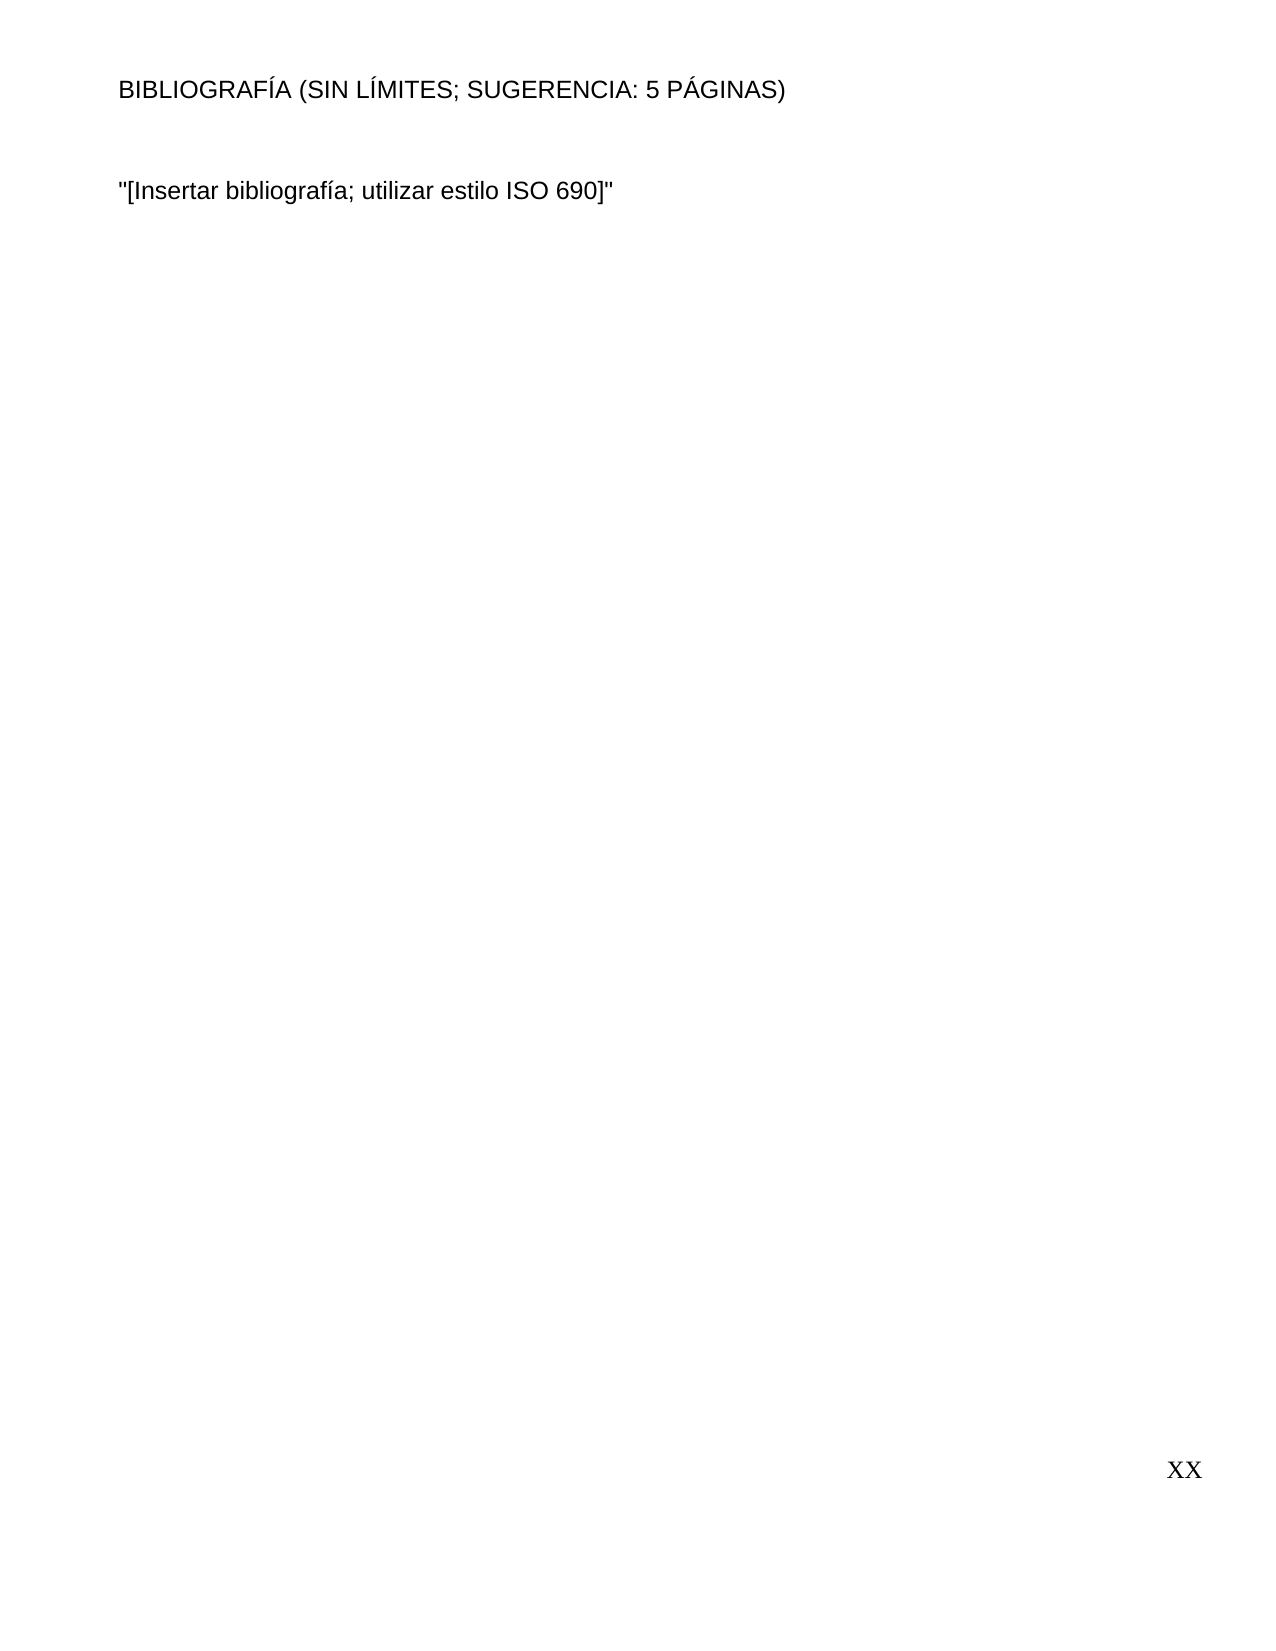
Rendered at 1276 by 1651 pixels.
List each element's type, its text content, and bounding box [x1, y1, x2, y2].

text bibliografía (Sin límites; sugerencia: 5 páginas) [118, 75, 1204, 104]
text "[Insertar bibliografía; utilizar estilo ISO 690]" [118, 176, 1204, 204]
